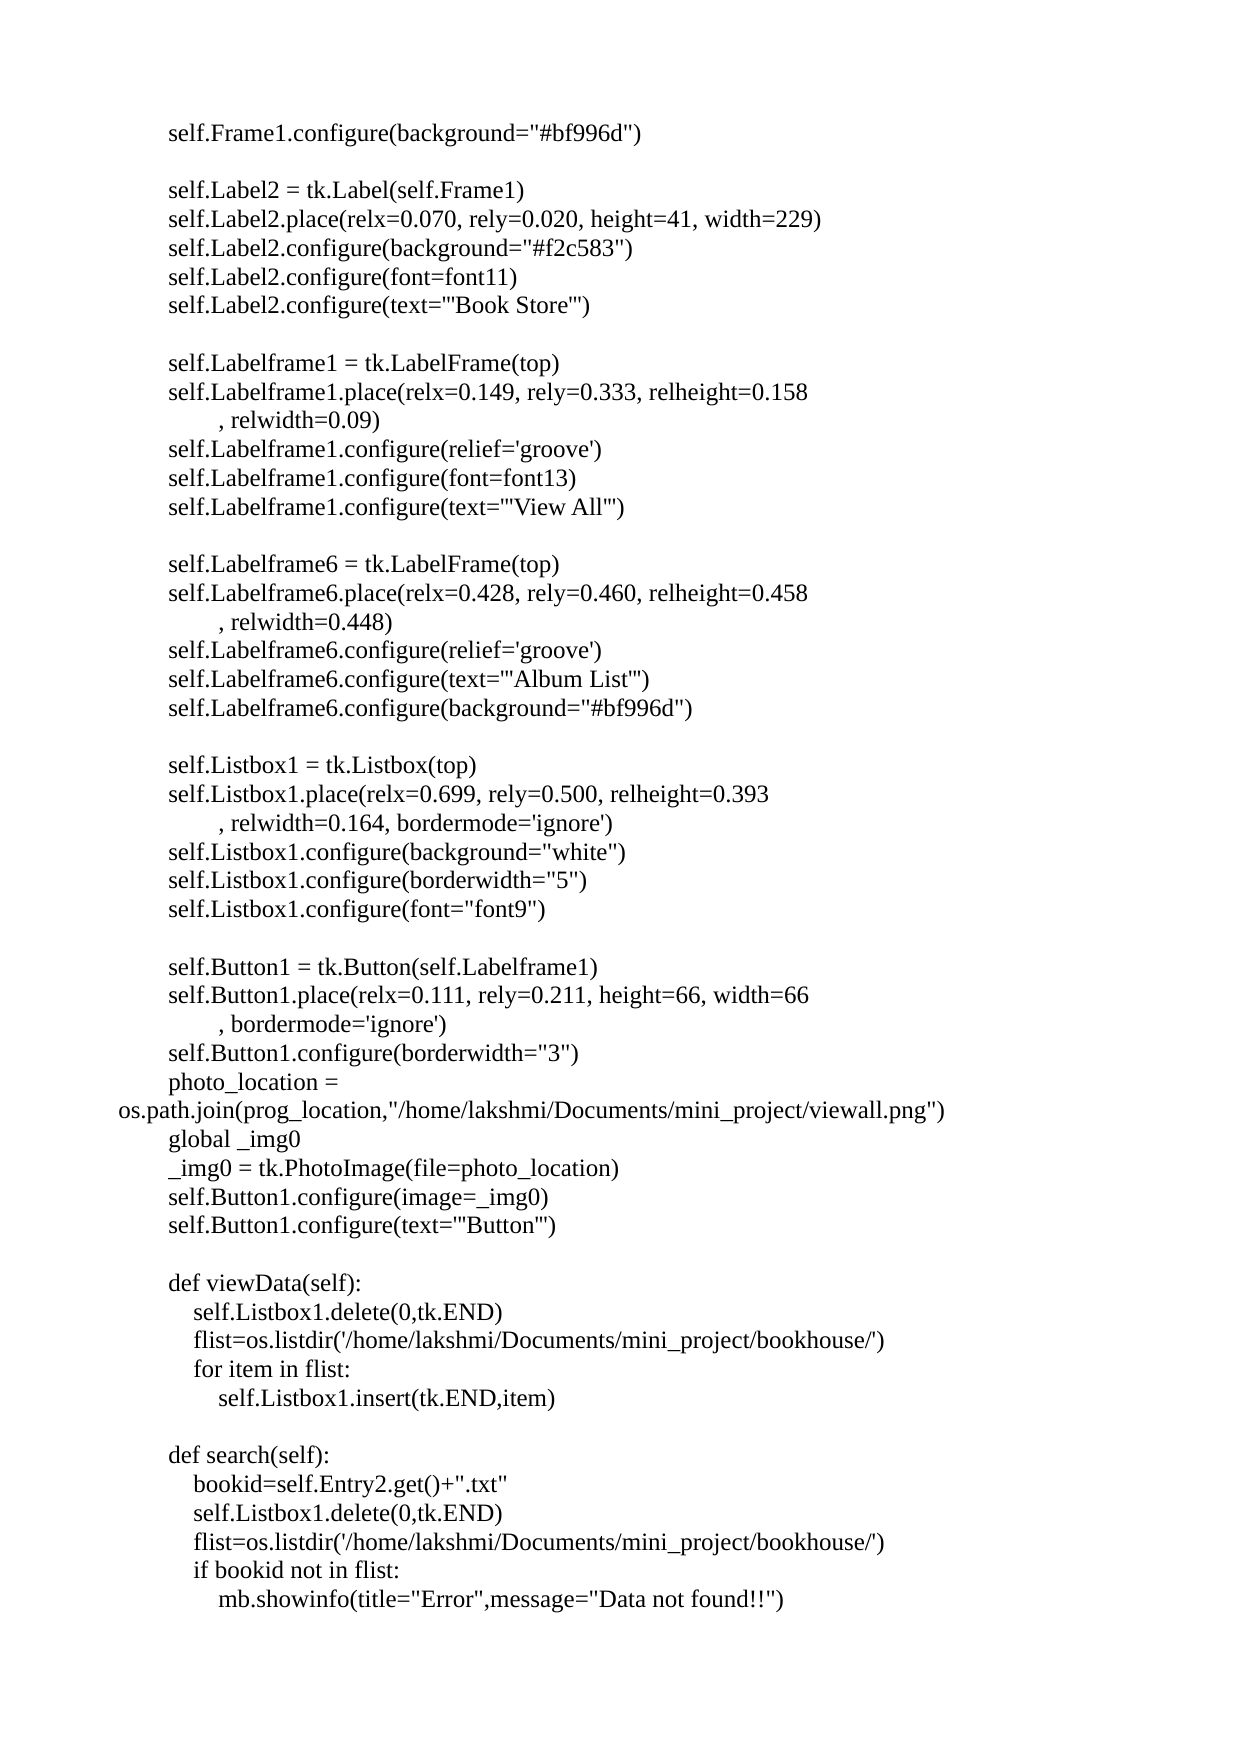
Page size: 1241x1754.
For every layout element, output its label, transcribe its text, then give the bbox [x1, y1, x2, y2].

text _img0 = tk.PhotoImage(file=photo_location) [118, 1153, 1122, 1182]
text self.Labelframe6.configure(text='''Album List''') [118, 664, 1122, 693]
text self.Listbox1.insert(tk.END,item) [118, 1383, 1122, 1412]
text self.Labelframe6 = tk.LabelFrame(top) [118, 549, 1122, 578]
text self.Labelframe6.configure(relief='groove') [118, 636, 1122, 664]
text def search(self): [118, 1441, 1122, 1469]
text self.Labelframe1.configure(font=font13) [118, 463, 1122, 492]
text , relwidth=0.164, bordermode='ignore') [118, 808, 1122, 837]
text self.Listbox1.place(relx=0.699, rely=0.500, relheight=0.393 [118, 779, 1122, 808]
text bookid=self.Entry2.get()+".txt" [118, 1469, 1122, 1498]
text self.Label2.place(relx=0.070, rely=0.020, height=41, width=229) [118, 204, 1122, 233]
text if bookid not in flist: [118, 1556, 1122, 1584]
text , bordermode='ignore') [118, 1009, 1122, 1038]
text global _img0 [118, 1124, 1122, 1153]
text self.Label2 = tk.Label(self.Frame1) [118, 176, 1122, 204]
text photo_location = os.path.join(prog_location,"/home/lakshmi/Documents/mini_project/viewall.png") [118, 1067, 1122, 1124]
text self.Labelframe6.configure(background="#bf996d") [118, 693, 1122, 722]
text self.Listbox1.configure(borderwidth="5") [118, 866, 1122, 894]
text self.Listbox1.configure(font="font9") [118, 894, 1122, 923]
text self.Label2.configure(background="#f2c583") [118, 233, 1122, 262]
text self.Labelframe6.place(relx=0.428, rely=0.460, relheight=0.458 [118, 578, 1122, 607]
text self.Button1.place(relx=0.111, rely=0.211, height=66, width=66 [118, 981, 1122, 1009]
text , relwidth=0.09) [118, 406, 1122, 434]
text self.Listbox1.delete(0,tk.END) [118, 1297, 1122, 1326]
text self.Listbox1.configure(background="white") [118, 837, 1122, 866]
text self.Labelframe1.configure(text='''View All''') [118, 492, 1122, 521]
text flist=os.listdir('/home/lakshmi/Documents/mini_project/bookhouse/') [118, 1527, 1122, 1556]
text def viewData(self): [118, 1268, 1122, 1297]
text self.Label2.configure(text='''Book Store''') [118, 291, 1122, 319]
text self.Button1.configure(text='''Button''') [118, 1211, 1122, 1239]
text self.Frame1.configure(background="#bf996d") [118, 118, 1122, 147]
text self.Listbox1 = tk.Listbox(top) [118, 751, 1122, 779]
text , relwidth=0.448) [118, 607, 1122, 636]
text self.Label2.configure(font=font11) [118, 262, 1122, 291]
text self.Button1 = tk.Button(self.Labelframe1) [118, 952, 1122, 981]
text self.Listbox1.delete(0,tk.END) [118, 1498, 1122, 1527]
text self.Button1.configure(borderwidth="3") [118, 1038, 1122, 1067]
text flist=os.listdir('/home/lakshmi/Documents/mini_project/bookhouse/') [118, 1326, 1122, 1354]
text self.Labelframe1 = tk.LabelFrame(top) [118, 348, 1122, 377]
text self.Labelframe1.place(relx=0.149, rely=0.333, relheight=0.158 [118, 377, 1122, 406]
text for item in flist: [118, 1354, 1122, 1383]
text self.Labelframe1.configure(relief='groove') [118, 434, 1122, 463]
text mb.showinfo(title="Error",message="Data not found!!") [118, 1584, 1122, 1613]
text self.Button1.configure(image=_img0) [118, 1182, 1122, 1211]
